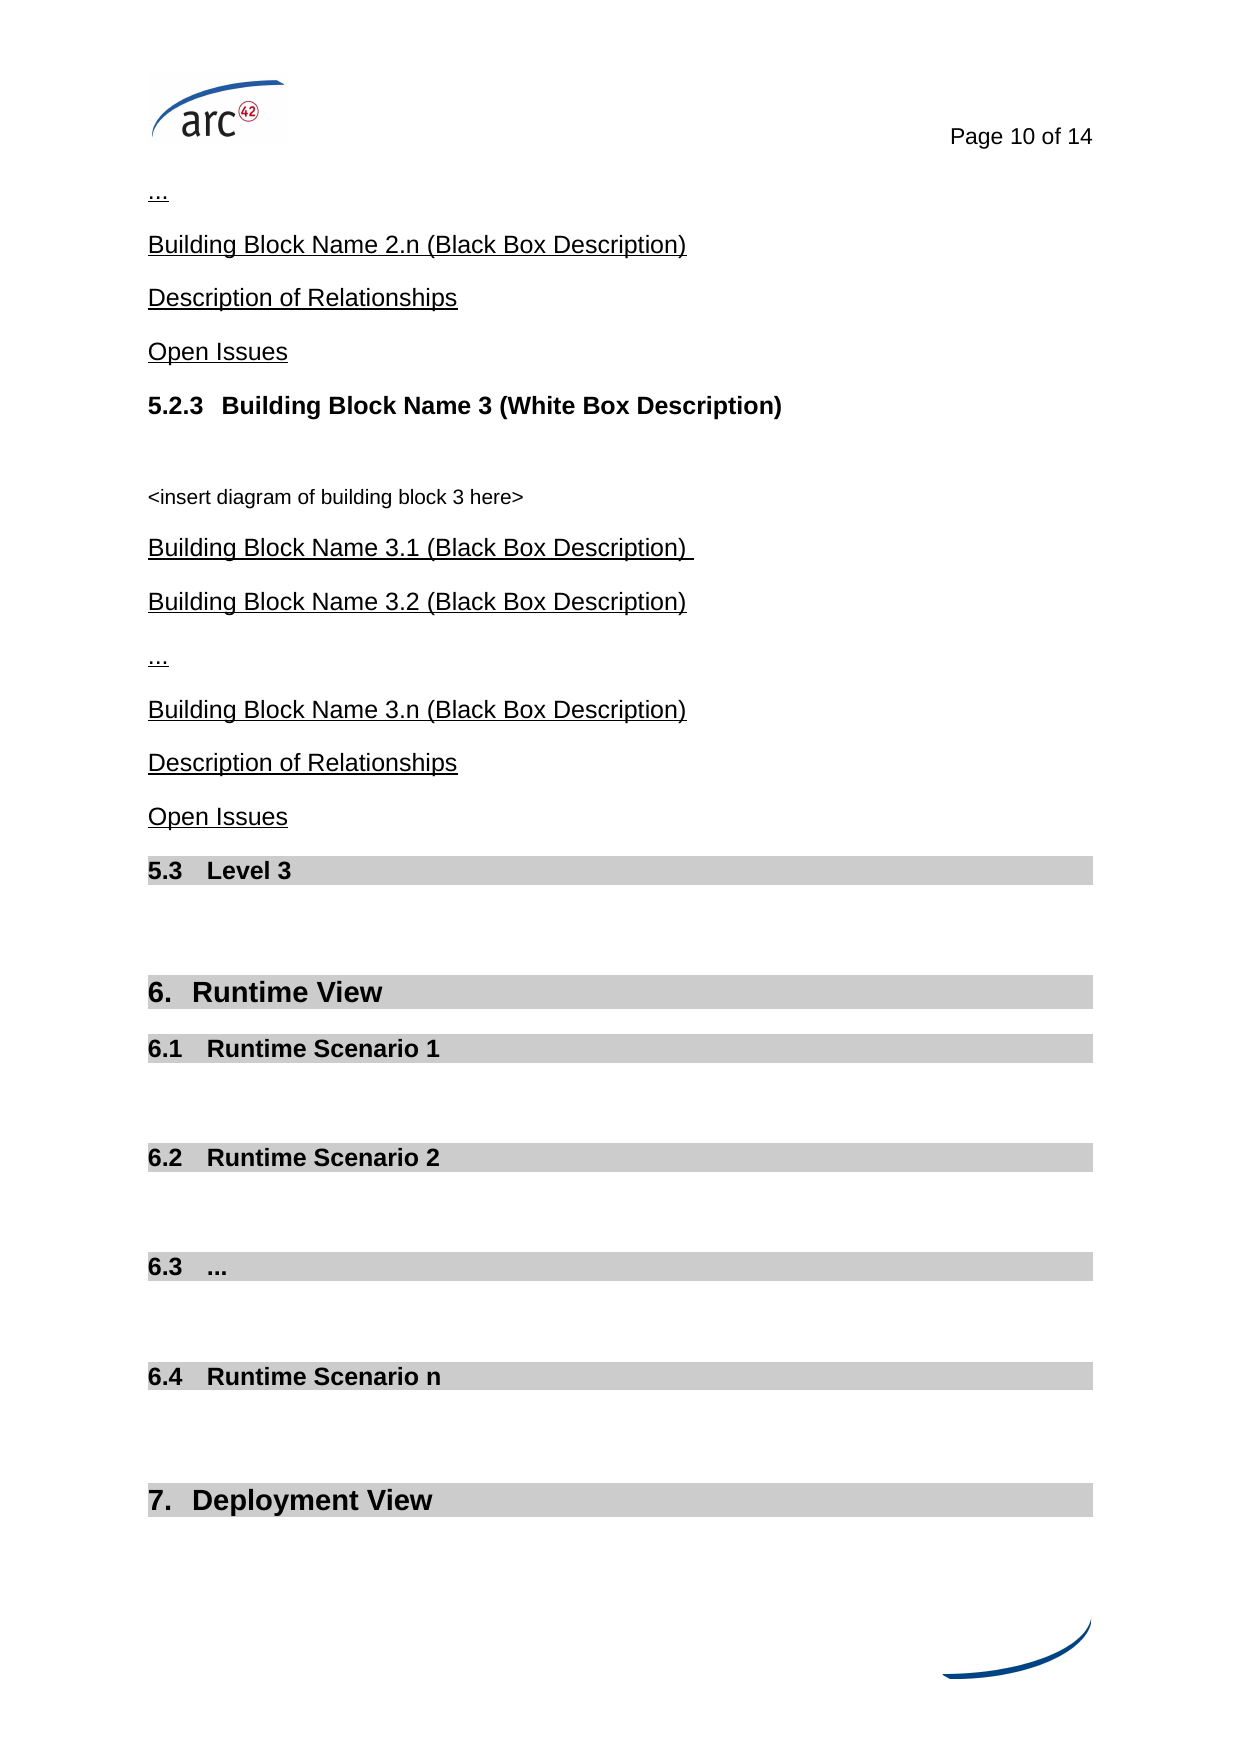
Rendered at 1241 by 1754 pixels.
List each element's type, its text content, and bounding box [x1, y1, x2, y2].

subtitle Runtime Scenario n [148, 1362, 1093, 1390]
subtitle Description of Relationships [148, 748, 1093, 777]
subtitle Level 3 [148, 856, 1093, 885]
subtitle ... [148, 641, 1093, 670]
subtitle Runtime View [148, 975, 1093, 1009]
subtitle Description of Relationships [148, 283, 1093, 312]
subtitle ... [148, 176, 1093, 204]
subtitle Runtime Scenario 2 [148, 1143, 1093, 1172]
text <insert diagram of building block 3 here> [148, 484, 1093, 508]
subtitle Building Block Name 3.1 (Black Box Description) [148, 533, 1093, 562]
picture [942, 1613, 1092, 1679]
subtitle Building Block Name 3.n (Black Box Description) [148, 695, 1093, 723]
picture [147, 73, 289, 144]
subtitle Open Issues [148, 802, 1093, 831]
subtitle Open Issues [148, 337, 1093, 366]
subtitle Building Block Name 3 (White Box Description) [148, 391, 1093, 419]
subtitle ... [148, 1252, 1093, 1281]
subtitle Building Block Name 3.2 (Black Box Description) [148, 587, 1093, 616]
subtitle Runtime Scenario 1 [148, 1034, 1093, 1063]
subtitle Building Block Name 2.n (Black Box Description) [148, 229, 1093, 258]
subtitle Deployment View [148, 1483, 1093, 1517]
